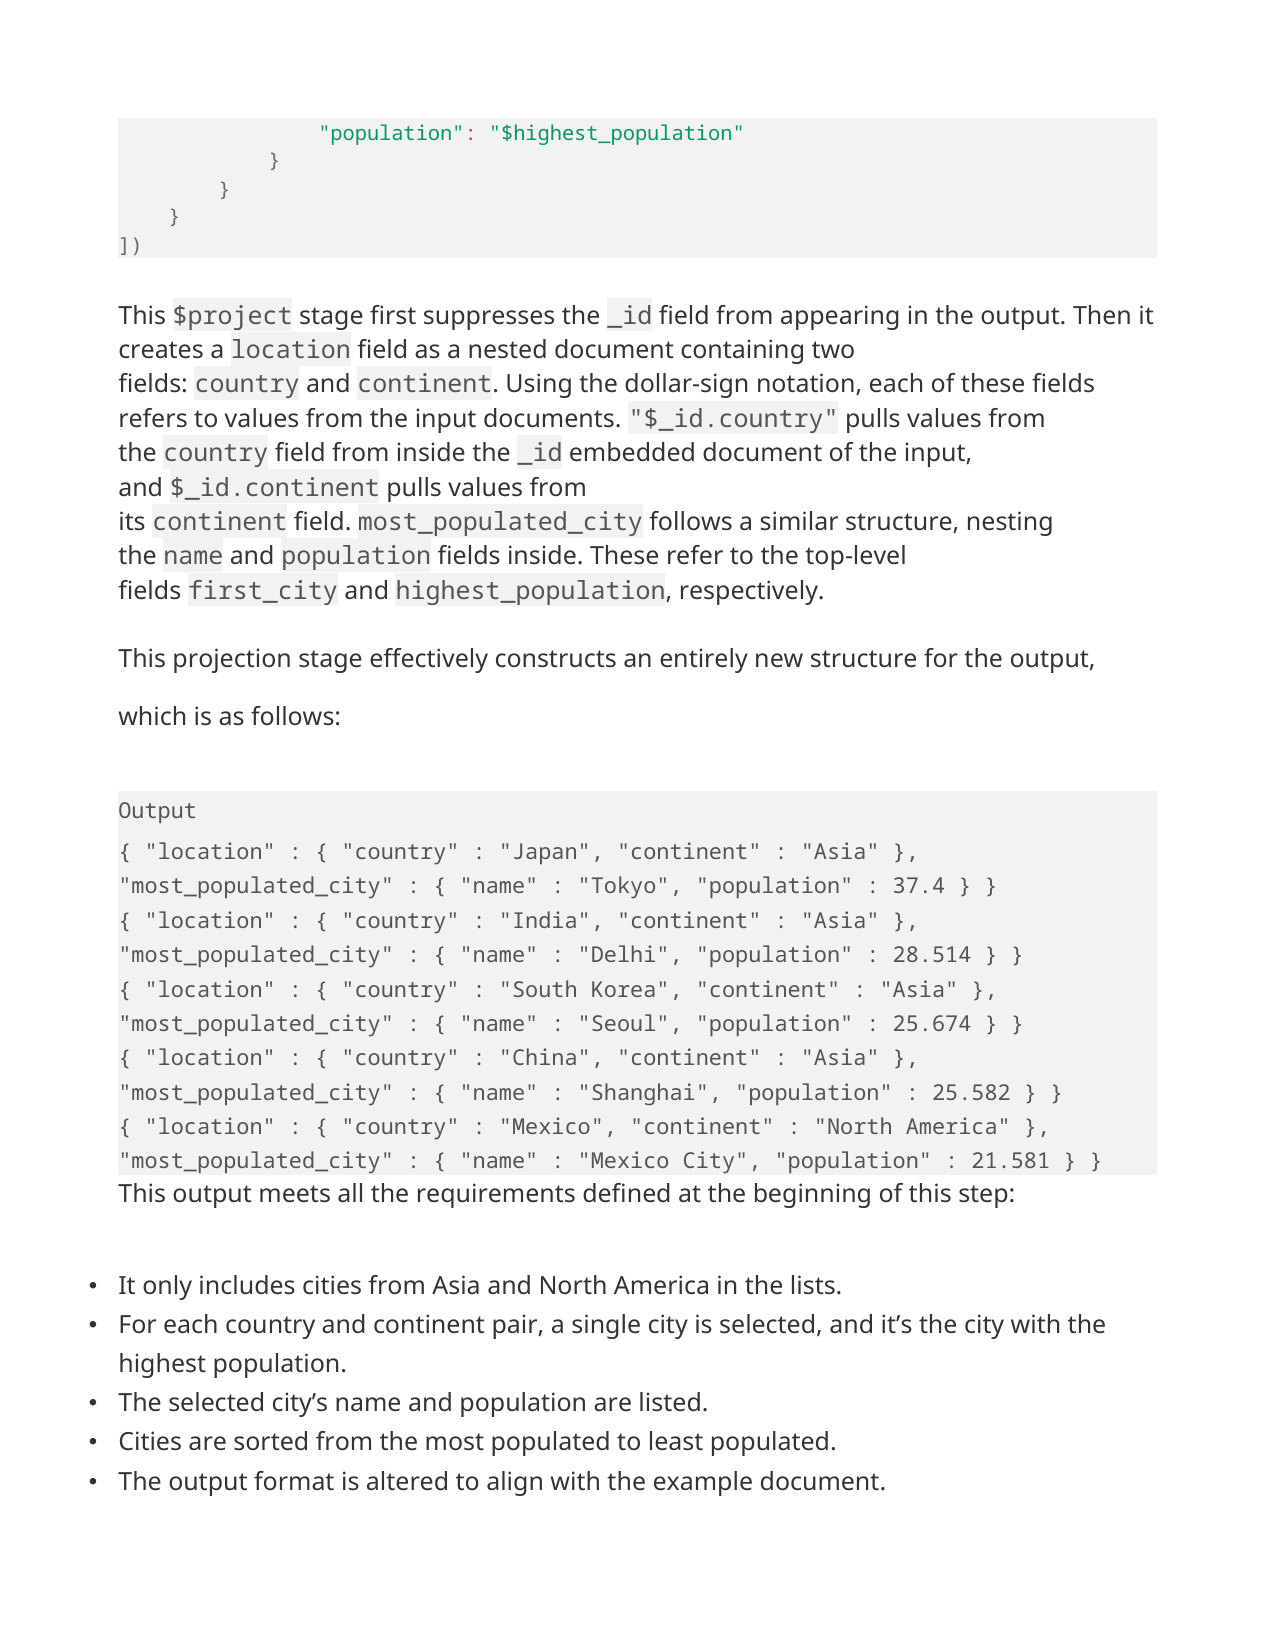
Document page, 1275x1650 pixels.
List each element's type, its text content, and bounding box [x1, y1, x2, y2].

text { "location" : { "country" : "China", "continent" : "Asia" }, "most_populated_city" : { "name" : "Shanghai", "population" : 25.582 } } [118, 1038, 1157, 1106]
text This output meets all the requirements defined at the beginning of this step: [118, 1175, 1157, 1209]
text } [118, 146, 1157, 174]
text "population": "$highest_population" [118, 118, 1157, 146]
list The output format is altered to align with the example document. [118, 1463, 1157, 1497]
text Output [118, 791, 1157, 825]
text This $project stage first suppresses the _id field from appearing in the output. Then it creates a location field as a nested document containing two fields: country and continent. Using the dollar-sign notation, each of these fields refers to values from the input documents. "$_id.country" pulls values from the country field from inside the _id embedded document of the input, and $_id.continent pulls values from its continent field. most_populated_city follows a similar structure, nesting the name and population fields inside. These refer to the top-level fields first_city and highest_population, respectively. [118, 297, 1157, 606]
text { "location" : { "country" : "South Korea", "continent" : "Asia" }, "most_populated_city" : { "name" : "Seoul", "population" : 25.674 } } [118, 969, 1157, 1038]
list It only includes cities from Asia and North America in the lists. [118, 1267, 1157, 1301]
list The selected city’s name and population are listed. [118, 1385, 1157, 1419]
text This projection stage effectively constructs an entirely new structure for the output, which is as follows: [118, 641, 1157, 733]
text { "location" : { "country" : "India", "continent" : "Asia" }, "most_populated_city" : { "name" : "Delhi", "population" : 28.514 } } [118, 900, 1157, 969]
text { "location" : { "country" : "Japan", "continent" : "Asia" }, "most_populated_city" : { "name" : "Tokyo", "population" : 37.4 } } [118, 831, 1157, 900]
text ]) [118, 230, 1157, 258]
text } [118, 202, 1157, 230]
text { "location" : { "country" : "Mexico", "continent" : "North America" }, "most_populated_city" : { "name" : "Mexico City", "population" : 21.581 } } [118, 1106, 1157, 1175]
text } [118, 174, 1157, 202]
list Cities are sorted from the most populated to least populated. [118, 1424, 1157, 1458]
list For each country and continent pair, a single city is selected, and it’s the city with the highest population. [118, 1307, 1157, 1380]
